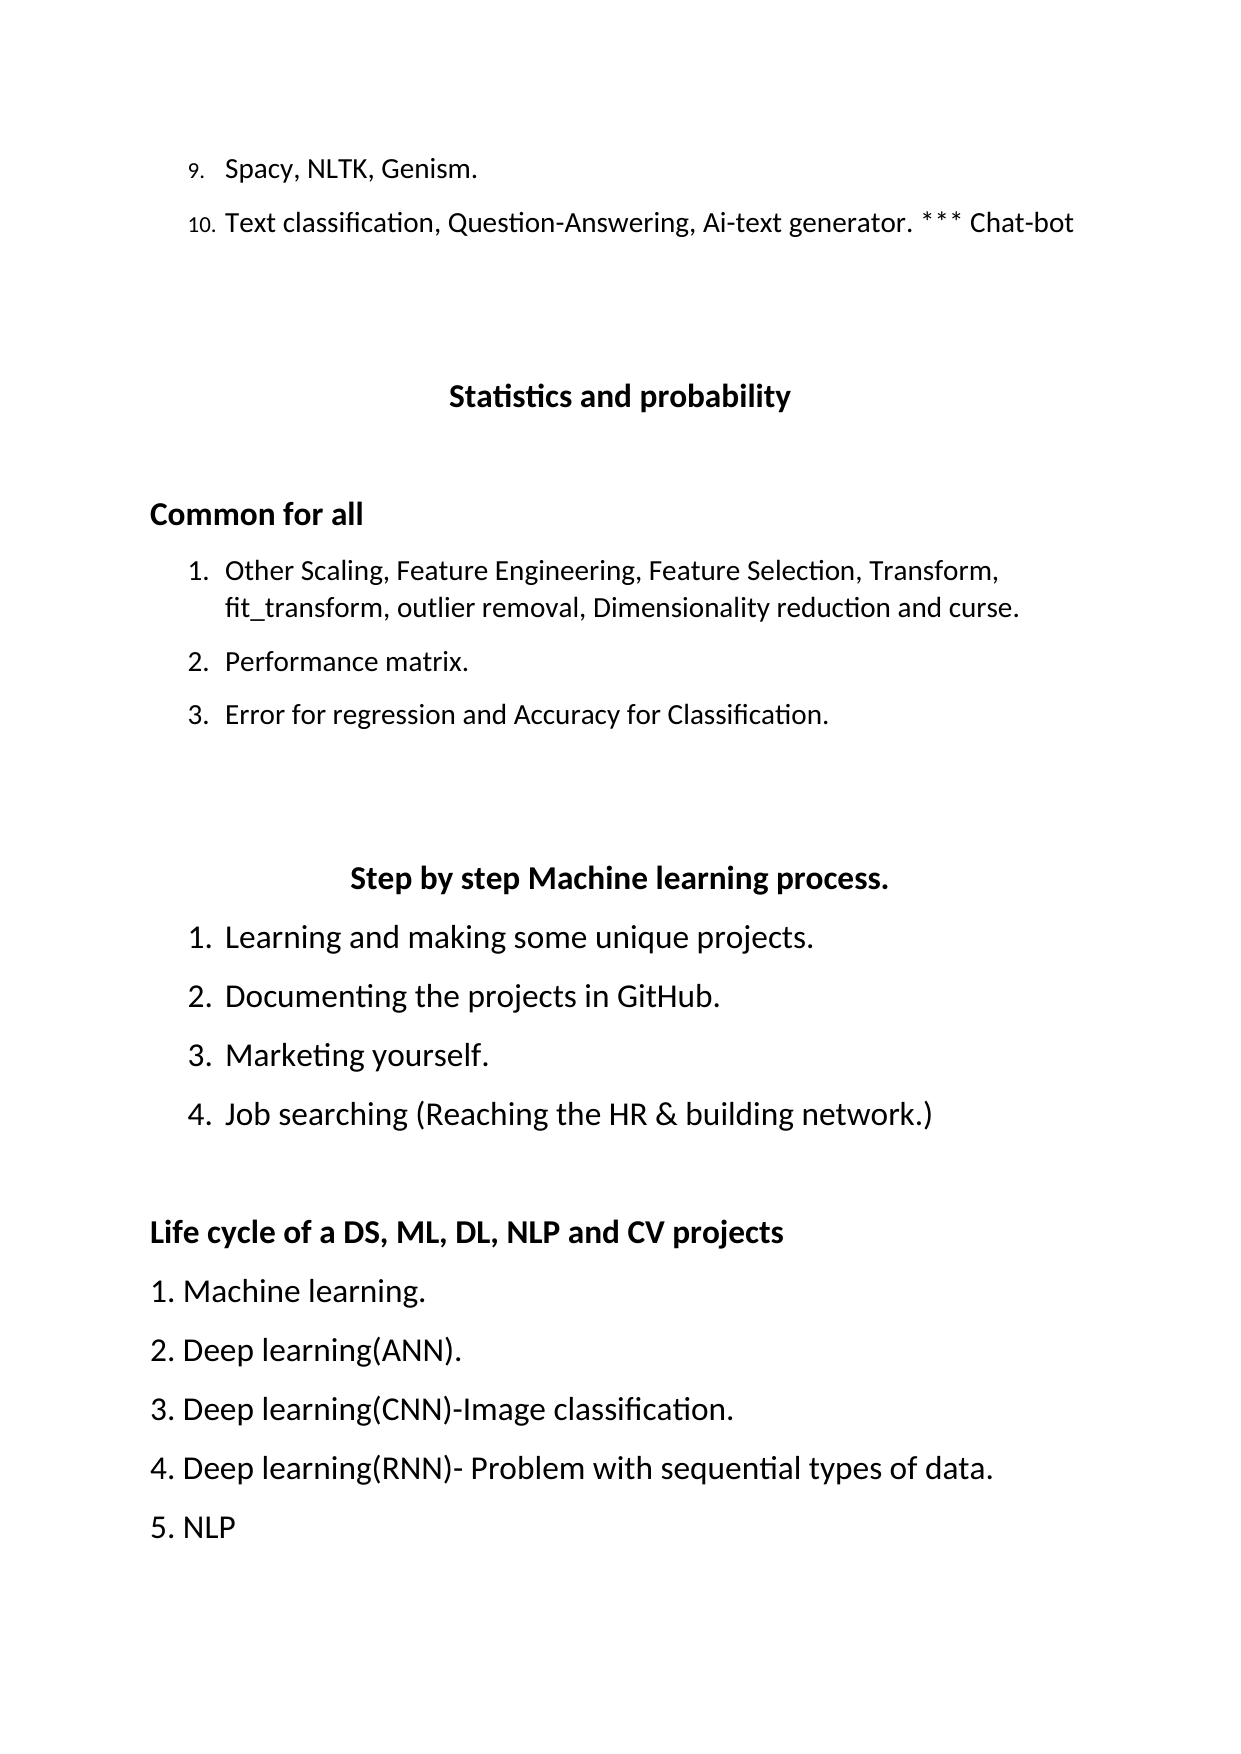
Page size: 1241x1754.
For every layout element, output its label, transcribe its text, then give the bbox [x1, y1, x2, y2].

text Step by step Machine learning process. [150, 857, 1090, 898]
text 1. Machine learning. [150, 1270, 1090, 1311]
list Spacy, NLTK, Genism. [187, 150, 1090, 186]
list Error for regression and Accuracy for Classification. [187, 696, 1090, 732]
list Performance matrix. [187, 643, 1090, 678]
list Learning and making some unique projects. [187, 916, 1090, 957]
text 5. NLP [150, 1506, 1090, 1547]
list Marketing yourself. [187, 1034, 1090, 1075]
text 4. Deep learning(RNN)- Problem with sequential types of data. [150, 1447, 1090, 1488]
text Life cycle of a DS, ML, DL, NLP and CV projects [150, 1211, 1090, 1252]
list Other Scaling, Feature Engineering, Feature Selection, Transform, fit_transform, outlier removal, Dimensionality reduction and curse. [187, 552, 1090, 625]
text 3. Deep learning(CNN)-Image classification. [150, 1388, 1090, 1429]
text Common for all [150, 493, 1090, 534]
text Statistics and probability [150, 375, 1090, 416]
list Job searching (Reaching the HR & building network.) [187, 1093, 1090, 1134]
text 2. Deep learning(ANN). [150, 1329, 1090, 1370]
list Text classification, Question-Answering, Ai-text generator. *** Chat-bot [187, 204, 1090, 239]
list Documenting the projects in GitHub. [187, 975, 1090, 1016]
